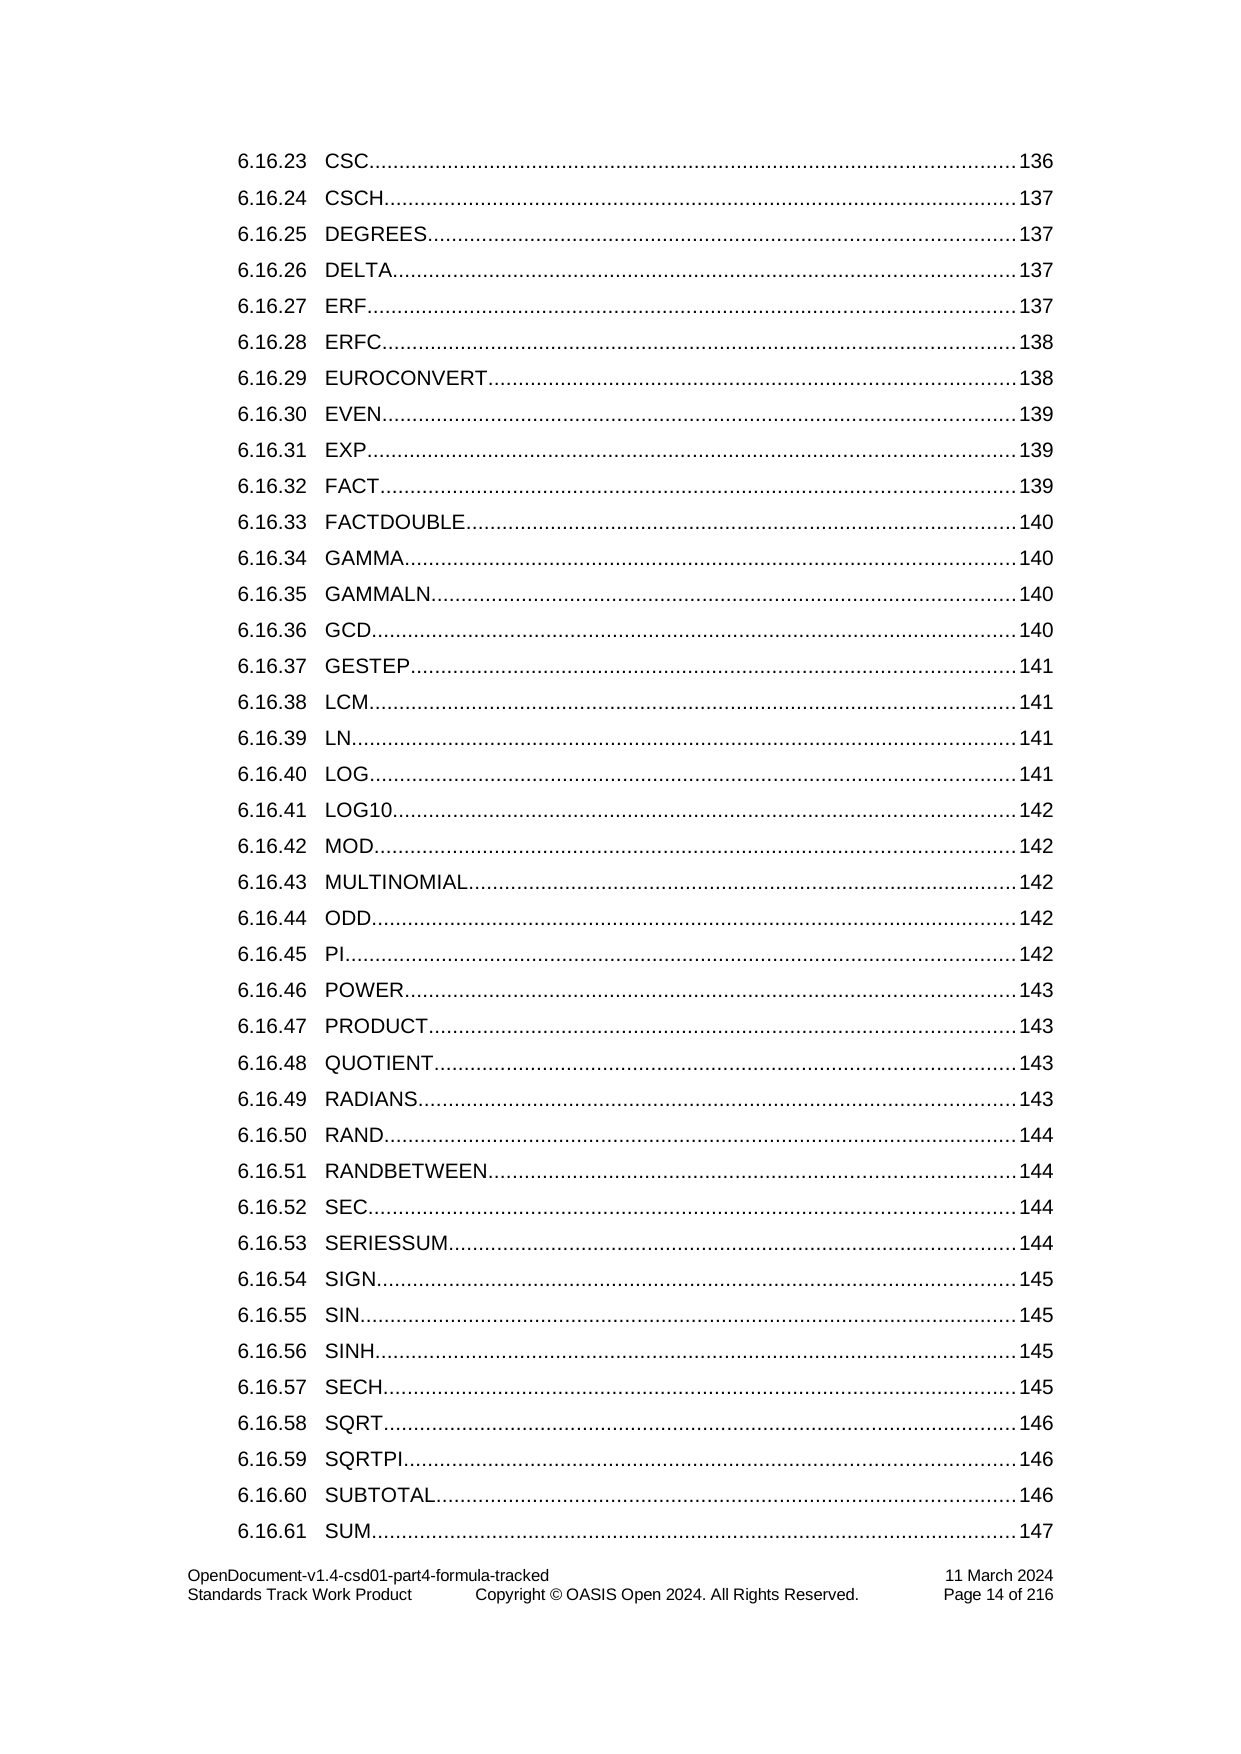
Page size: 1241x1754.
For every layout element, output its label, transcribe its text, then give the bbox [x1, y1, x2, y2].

text 6.16.30 EVEN 139 [237, 402, 1053, 426]
text 6.16.41 LOG10 142 [237, 799, 1053, 822]
text 6.16.44 ODD 142 [237, 907, 1053, 930]
text 6.16.31 EXP 139 [237, 438, 1053, 462]
text 6.16.50 RAND 144 [237, 1123, 1053, 1147]
text 6.16.53 SERIESSUM 144 [237, 1231, 1053, 1255]
text 6.16.52 SEC 144 [237, 1195, 1053, 1219]
text 6.16.26 DELTA 137 [237, 258, 1053, 282]
text 6.16.35 GAMMALN 140 [237, 582, 1053, 606]
text 6.16.56 SINH 145 [237, 1339, 1053, 1363]
text 6.16.40 LOG 141 [237, 763, 1053, 786]
text 6.16.57 SECH 145 [237, 1375, 1053, 1399]
text 6.16.51 RANDBETWEEN 144 [237, 1159, 1053, 1183]
text 6.16.23 CSC 136 [237, 150, 1053, 173]
text 6.16.59 SQRTPI 146 [237, 1447, 1053, 1471]
text 6.16.46 POWER 143 [237, 979, 1053, 1002]
text 6.16.48 QUOTIENT 143 [237, 1051, 1053, 1074]
text 6.16.27 ERF 137 [237, 294, 1053, 318]
text 6.16.28 ERFC 138 [237, 330, 1053, 354]
text 6.16.37 GESTEP 141 [237, 654, 1053, 678]
text 6.16.54 SIGN 145 [237, 1267, 1053, 1291]
text 6.16.25 DEGREES 137 [237, 222, 1053, 246]
text 6.16.43 MULTINOMIAL 142 [237, 871, 1053, 894]
text 6.16.49 RADIANS 143 [237, 1087, 1053, 1111]
text 6.16.32 FACT 139 [237, 474, 1053, 498]
text 6.16.33 FACTDOUBLE 140 [237, 510, 1053, 534]
text 6.16.34 GAMMA 140 [237, 546, 1053, 570]
text 6.16.60 SUBTOTAL 146 [237, 1483, 1053, 1507]
text 6.16.61 SUM 147 [237, 1519, 1053, 1543]
text 6.16.38 LCM 141 [237, 691, 1053, 714]
text 6.16.24 CSCH 137 [237, 186, 1053, 209]
text 6.16.47 PRODUCT 143 [237, 1015, 1053, 1038]
text 6.16.45 PI 142 [237, 943, 1053, 966]
text 6.16.36 GCD 140 [237, 618, 1053, 642]
text 6.16.58 SQRT 146 [237, 1411, 1053, 1435]
text 6.16.39 LN 141 [237, 727, 1053, 750]
text 6.16.55 SIN 145 [237, 1303, 1053, 1327]
text 6.16.29 EUROCONVERT 138 [237, 366, 1053, 390]
text 6.16.42 MOD 142 [237, 835, 1053, 858]
